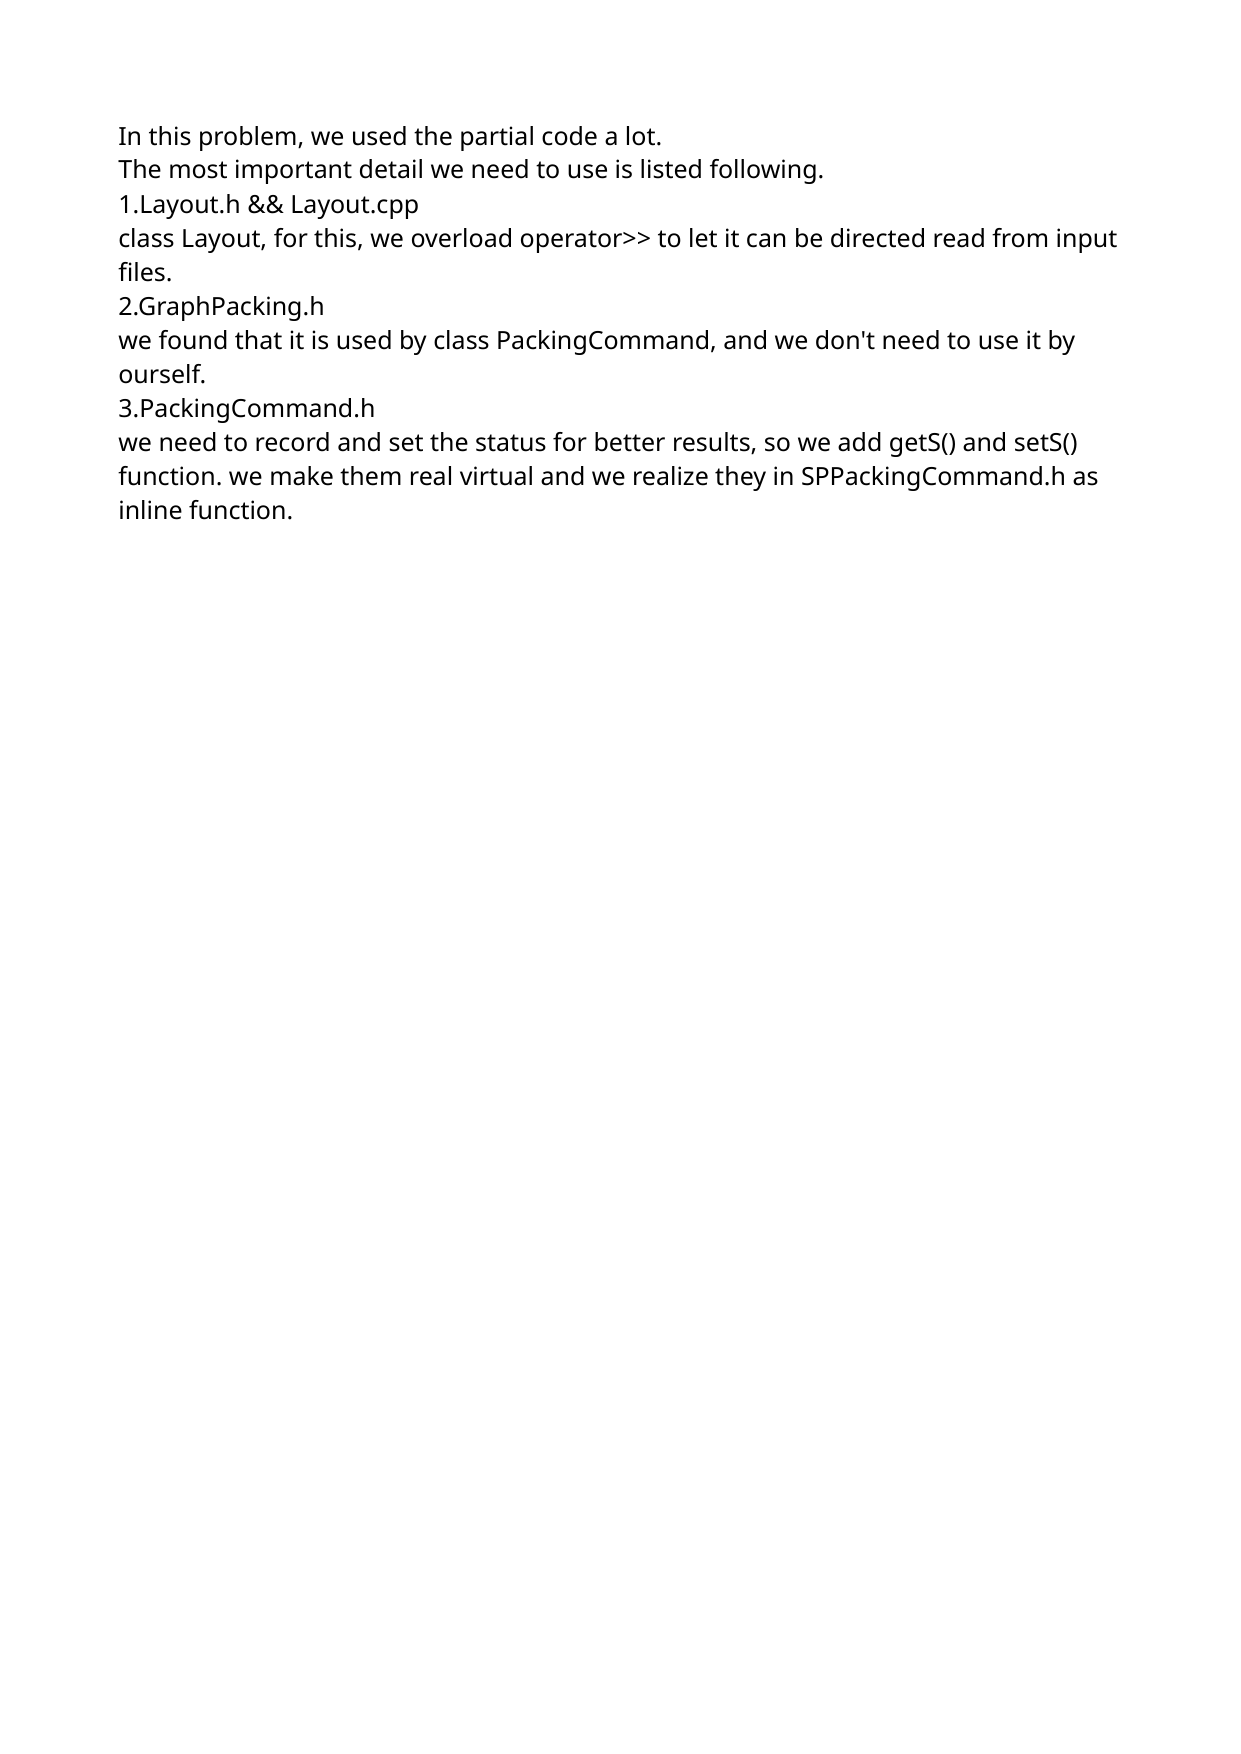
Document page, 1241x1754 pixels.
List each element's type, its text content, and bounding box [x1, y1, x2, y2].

text we found that it is used by class PackingCommand, and we don't need to use it by ourself. [118, 322, 1122, 391]
text The most important detail we need to use is listed following. [118, 152, 1122, 186]
text 2.GraphPacking.h [118, 288, 1122, 322]
text 1.Layout.h && Layout.cpp [118, 186, 1122, 220]
text 3.PackingCommand.h [118, 391, 1122, 425]
text In this problem, we used the partial code a lot. [118, 118, 1122, 152]
text class Layout, for this, we overload operator>> to let it can be directed read from input files. [118, 220, 1122, 288]
text we need to record and set the status for better results, so we add getS() and setS() function. we make them real virtual and we realize they in SPPackingCommand.h as inline function. [118, 425, 1122, 527]
